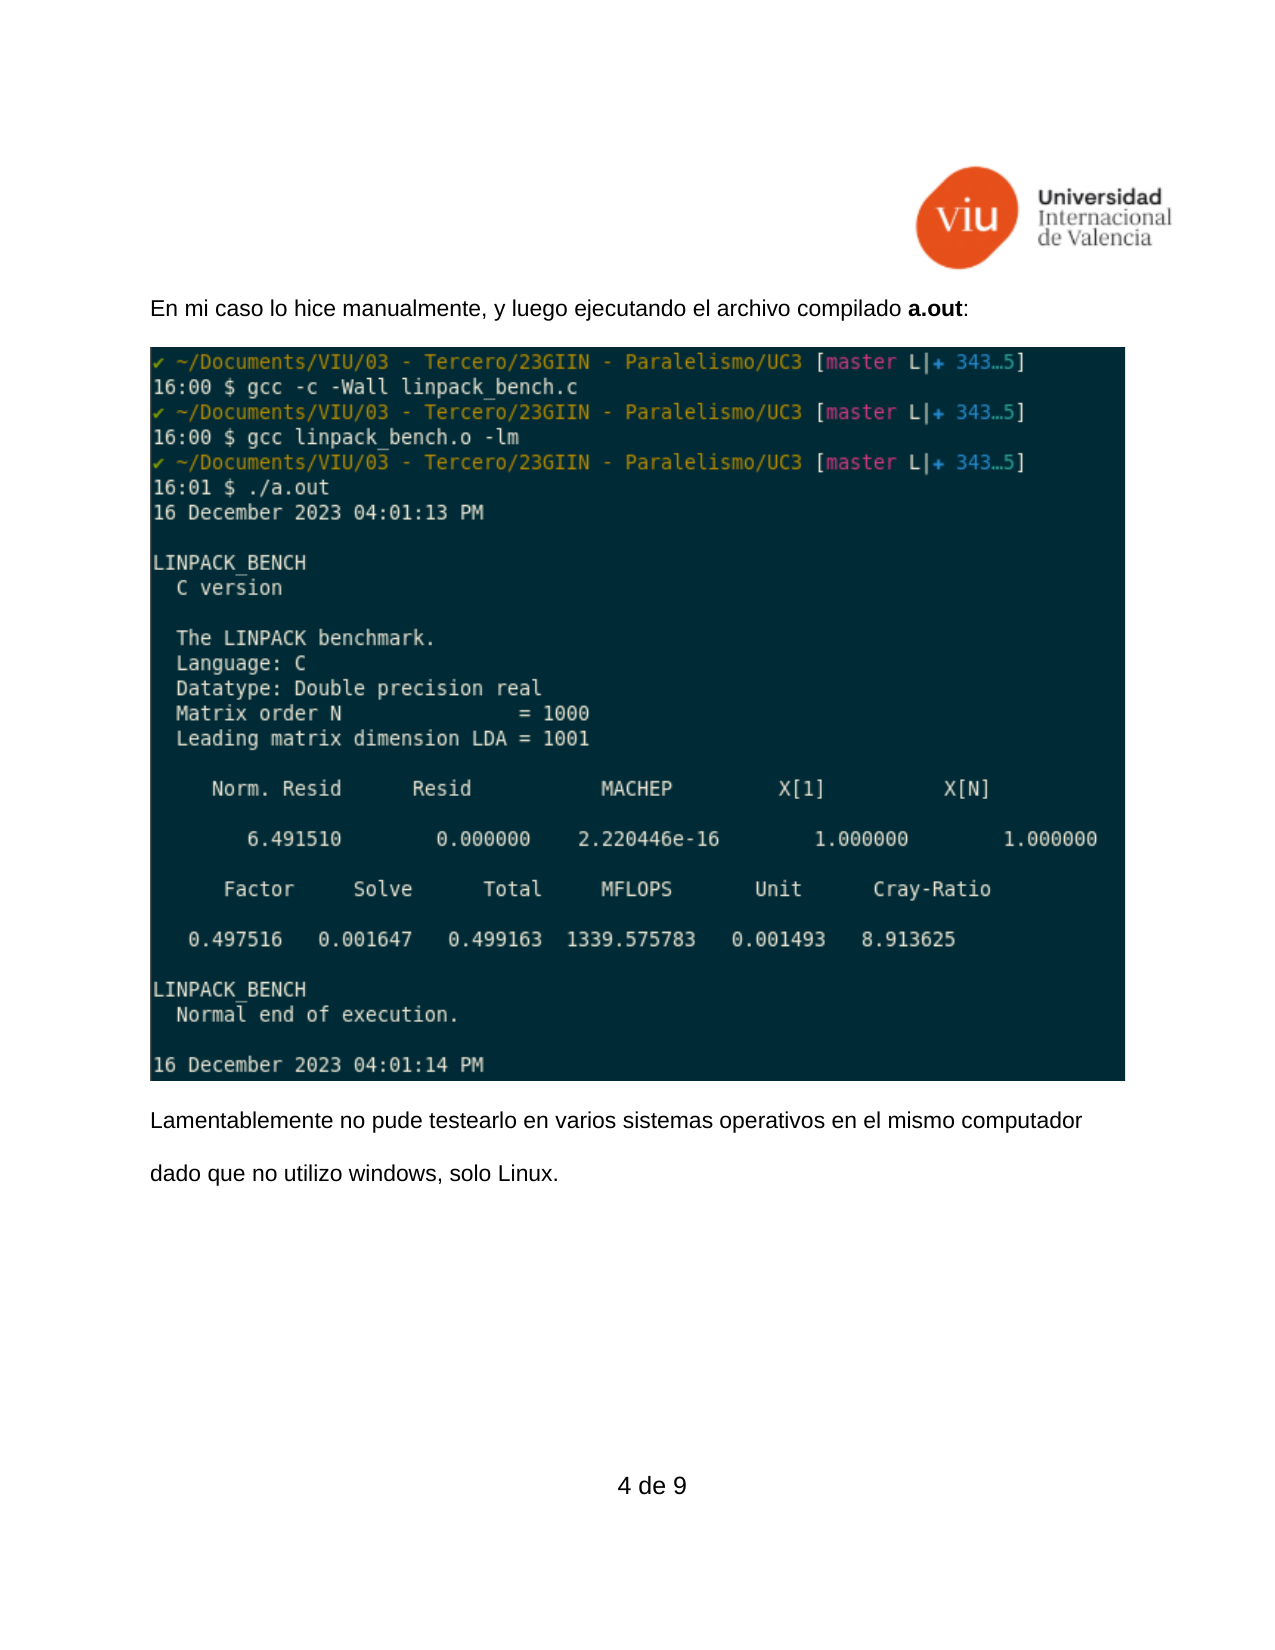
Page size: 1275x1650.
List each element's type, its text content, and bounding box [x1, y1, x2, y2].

picture [652, 357, 671, 369]
picture [497, 885, 506, 896]
picture [378, 932, 400, 946]
picture [237, 734, 245, 745]
picture [487, 408, 506, 419]
picture [874, 357, 884, 369]
picture [260, 480, 269, 497]
picture [461, 433, 471, 444]
picture [462, 458, 470, 469]
picture [212, 583, 223, 595]
picture [296, 428, 304, 444]
picture [404, 629, 424, 645]
picture [237, 1006, 245, 1021]
picture [331, 1057, 340, 1072]
picture [189, 734, 199, 745]
picture [296, 357, 304, 369]
picture [177, 706, 198, 720]
picture [355, 1010, 364, 1021]
picture [710, 408, 719, 419]
picture [462, 408, 470, 419]
picture [200, 555, 211, 569]
picture [391, 1010, 399, 1021]
picture [556, 405, 564, 419]
picture [155, 982, 174, 996]
picture [308, 483, 316, 494]
picture [460, 831, 530, 846]
picture [602, 781, 635, 795]
picture [366, 1010, 387, 1021]
picture [910, 885, 919, 900]
picture [756, 932, 778, 946]
picture [627, 882, 636, 896]
picture [178, 656, 198, 670]
picture [556, 455, 564, 469]
picture [568, 354, 589, 369]
picture [342, 1010, 353, 1021]
picture [330, 831, 341, 846]
picture [568, 932, 588, 946]
picture [472, 408, 483, 419]
picture [1005, 831, 1013, 846]
picture [484, 932, 506, 946]
picture [437, 1057, 447, 1072]
picture [401, 885, 412, 896]
picture [591, 932, 613, 946]
picture [284, 455, 293, 469]
picture [520, 885, 529, 896]
picture [710, 353, 718, 369]
picture [460, 780, 470, 795]
picture [662, 781, 672, 795]
picture [261, 383, 269, 394]
picture [804, 781, 812, 795]
picture [462, 383, 470, 394]
picture [214, 508, 222, 519]
picture [402, 1007, 411, 1021]
picture [497, 378, 518, 394]
picture [284, 354, 293, 369]
picture [165, 480, 175, 494]
picture [508, 405, 517, 422]
picture [177, 1007, 199, 1021]
picture [225, 378, 235, 396]
picture [403, 734, 411, 745]
picture [803, 932, 813, 946]
picture [320, 831, 328, 846]
picture [650, 932, 659, 946]
picture [781, 885, 789, 896]
picture [296, 408, 304, 419]
picture [237, 659, 245, 670]
picture [189, 430, 211, 444]
picture [225, 659, 234, 670]
picture [568, 383, 576, 394]
picture [165, 380, 175, 394]
picture [437, 458, 448, 469]
picture [272, 885, 282, 896]
picture [273, 1006, 293, 1021]
picture [945, 781, 955, 795]
picture [189, 932, 199, 946]
picture [274, 1060, 282, 1072]
picture [366, 354, 377, 369]
picture [580, 831, 588, 846]
picture [201, 706, 210, 720]
picture [472, 932, 483, 946]
picture [200, 982, 211, 996]
picture [472, 458, 483, 469]
picture [438, 428, 446, 444]
picture [237, 408, 245, 419]
picture [627, 354, 647, 369]
picture [391, 428, 423, 444]
picture [331, 734, 340, 745]
picture [296, 458, 304, 469]
picture [815, 932, 824, 946]
picture [426, 1057, 434, 1072]
picture [177, 982, 200, 996]
picture [354, 455, 364, 472]
picture [722, 408, 754, 419]
picture [226, 705, 246, 720]
picture [308, 1010, 317, 1021]
picture [189, 380, 211, 394]
picture [1027, 831, 1097, 846]
picture [366, 405, 377, 419]
picture [202, 659, 222, 674]
picture [521, 455, 554, 469]
picture [898, 885, 907, 896]
picture [274, 508, 282, 519]
picture [296, 731, 304, 745]
picture [273, 383, 281, 394]
picture [177, 629, 198, 645]
picture [768, 405, 801, 419]
picture [366, 455, 377, 469]
picture [520, 932, 530, 946]
picture [330, 706, 341, 720]
picture [274, 709, 282, 720]
picture [273, 433, 281, 444]
picture [425, 455, 436, 469]
picture [710, 453, 719, 469]
picture [981, 885, 990, 896]
picture [874, 458, 884, 469]
picture [826, 458, 848, 469]
picture [934, 460, 943, 469]
picture [189, 405, 234, 422]
picture [367, 428, 377, 444]
picture [212, 932, 235, 946]
picture [248, 433, 257, 448]
picture [795, 780, 799, 798]
picture [438, 1010, 446, 1021]
picture [544, 378, 553, 394]
picture [425, 405, 436, 419]
picture [838, 831, 908, 846]
picture [674, 353, 682, 369]
picture [627, 405, 647, 419]
picture [982, 413, 989, 419]
picture [462, 505, 483, 519]
picture [213, 982, 235, 996]
picture [249, 932, 257, 946]
picture [283, 781, 316, 795]
picture [249, 579, 257, 595]
picture [213, 555, 235, 569]
picture [603, 831, 612, 846]
picture [150, 347, 164, 1081]
picture [237, 885, 245, 896]
picture [888, 357, 896, 369]
picture [308, 428, 317, 444]
picture [379, 880, 387, 896]
picture [332, 433, 341, 448]
picture [863, 932, 872, 946]
picture [261, 583, 270, 595]
picture [555, 706, 589, 720]
picture [1018, 453, 1022, 472]
picture [249, 555, 306, 569]
picture [379, 684, 388, 699]
picture [344, 679, 352, 695]
picture [674, 932, 684, 946]
picture [793, 882, 800, 896]
picture [568, 455, 589, 469]
picture [354, 505, 377, 519]
picture [484, 882, 495, 896]
picture [992, 405, 1013, 419]
picture [499, 684, 518, 695]
picture [320, 780, 325, 795]
picture [239, 784, 259, 795]
picture [332, 679, 341, 695]
picture [934, 410, 943, 418]
text En mi caso lo hice manualmente, y luego ejecutando el archivo compilado a.out: [150, 295, 1125, 321]
picture [521, 684, 529, 695]
picture [580, 731, 589, 745]
picture [283, 705, 306, 720]
picture [286, 885, 294, 896]
picture [437, 357, 447, 369]
picture [308, 354, 353, 372]
picture [651, 781, 659, 795]
picture [271, 932, 282, 946]
picture [826, 408, 848, 419]
picture [819, 353, 823, 372]
picture [757, 354, 765, 371]
picture [320, 505, 328, 519]
picture [260, 709, 270, 720]
picture [271, 734, 293, 745]
picture [248, 734, 257, 750]
picture [320, 684, 328, 695]
picture [438, 383, 458, 398]
picture [202, 583, 210, 595]
picture [791, 932, 802, 946]
picture [271, 831, 294, 846]
picture [202, 480, 211, 494]
picture [390, 505, 400, 519]
picture [415, 1006, 420, 1021]
picture [413, 781, 446, 795]
picture [685, 357, 696, 369]
picture [307, 505, 317, 519]
picture [651, 882, 671, 896]
picture [910, 455, 920, 469]
picture [248, 659, 257, 674]
picture [851, 408, 860, 419]
picture [378, 634, 399, 645]
picture [248, 383, 257, 398]
picture [213, 684, 222, 695]
picture [271, 631, 282, 645]
picture [307, 405, 353, 422]
picture [768, 455, 801, 469]
picture [958, 882, 966, 896]
picture [437, 408, 447, 419]
picture [249, 982, 306, 996]
picture [888, 458, 896, 469]
picture [698, 353, 706, 369]
picture [992, 354, 1013, 369]
picture [296, 483, 305, 494]
picture [273, 408, 281, 419]
picture [177, 555, 200, 569]
picture [392, 684, 400, 695]
picture [437, 831, 447, 846]
picture [248, 357, 270, 369]
picture [403, 378, 411, 394]
picture [973, 405, 977, 418]
picture [189, 505, 211, 519]
picture [544, 731, 553, 745]
picture [261, 433, 269, 444]
picture [354, 684, 365, 695]
picture [342, 932, 365, 946]
picture [378, 455, 387, 469]
picture [165, 430, 175, 444]
picture [851, 458, 860, 469]
picture [510, 882, 517, 896]
picture [415, 383, 423, 394]
picture [674, 453, 682, 469]
picture [451, 458, 459, 469]
picture [921, 932, 931, 946]
picture [756, 405, 765, 422]
picture [355, 634, 364, 645]
picture [319, 932, 329, 946]
picture [886, 932, 896, 946]
picture [155, 555, 164, 569]
picture [426, 679, 435, 695]
picture [509, 932, 518, 946]
picture [155, 380, 163, 394]
picture [472, 357, 483, 369]
picture [497, 428, 519, 444]
picture [487, 458, 506, 469]
picture [155, 480, 164, 494]
picture [355, 354, 364, 372]
picture [685, 932, 694, 946]
picture [958, 360, 966, 368]
picture [992, 455, 1013, 469]
picture [662, 458, 671, 469]
picture [913, 162, 1175, 274]
picture [202, 681, 210, 695]
picture [958, 463, 966, 469]
picture [450, 679, 459, 695]
picture [425, 354, 436, 369]
picture [508, 455, 517, 472]
picture [816, 831, 824, 846]
picture [874, 882, 883, 896]
picture [685, 408, 696, 419]
picture [354, 1057, 376, 1072]
picture [308, 383, 316, 394]
picture [331, 505, 340, 519]
picture [178, 731, 188, 745]
picture [310, 730, 328, 745]
picture [768, 354, 801, 369]
picture [888, 885, 896, 896]
picture [533, 679, 541, 695]
picture [863, 354, 871, 369]
picture [626, 831, 684, 846]
picture [307, 1057, 318, 1072]
picture [602, 882, 624, 896]
picture [983, 780, 987, 798]
picture [685, 458, 696, 469]
picture [652, 408, 671, 419]
picture [402, 932, 411, 946]
picture [968, 781, 979, 795]
picture [462, 1057, 483, 1072]
picture [226, 730, 234, 745]
picture [899, 932, 919, 946]
picture [519, 710, 530, 717]
picture [285, 405, 293, 419]
picture [391, 885, 399, 896]
picture [165, 1057, 175, 1072]
picture [519, 735, 530, 742]
picture [224, 1056, 270, 1072]
picture [732, 932, 743, 946]
picture [403, 1057, 411, 1072]
picture [556, 354, 564, 369]
picture [637, 882, 648, 896]
picture [237, 357, 245, 369]
picture [698, 403, 706, 419]
picture [189, 480, 199, 494]
picture [177, 360, 188, 364]
picture [260, 659, 270, 670]
picture [946, 932, 954, 946]
picture [237, 684, 246, 699]
picture [521, 405, 554, 419]
picture [568, 405, 589, 419]
picture [935, 359, 943, 368]
text Lamentablemente no pude testearlo en varios sistemas operativos en el mismo computador dado que no utilizo windows, solo Linux. [150, 1081, 1125, 1186]
picture [248, 631, 270, 645]
picture [224, 504, 270, 519]
picture [934, 932, 942, 946]
picture [307, 455, 353, 472]
picture [473, 378, 483, 394]
picture [249, 684, 270, 699]
picture [426, 433, 434, 444]
picture [865, 405, 871, 419]
picture [721, 357, 754, 369]
picture [284, 631, 306, 645]
picture [355, 882, 376, 896]
picture [189, 1057, 211, 1072]
picture [190, 354, 234, 371]
picture [215, 709, 223, 720]
picture [296, 656, 304, 670]
picture [662, 932, 671, 946]
picture [971, 455, 977, 468]
picture [367, 730, 400, 745]
picture [214, 1060, 222, 1072]
picture [780, 781, 790, 795]
picture [310, 709, 318, 720]
picture [615, 831, 623, 846]
picture [698, 453, 706, 469]
picture [202, 730, 222, 745]
picture [177, 580, 186, 595]
picture [414, 734, 423, 745]
picture [155, 1057, 163, 1072]
picture [367, 629, 375, 645]
picture [320, 1006, 328, 1021]
picture [449, 932, 459, 946]
picture [450, 734, 458, 745]
picture [698, 831, 706, 846]
picture [177, 681, 198, 695]
picture [426, 1010, 435, 1021]
picture [521, 383, 529, 394]
picture [438, 684, 446, 695]
picture [273, 583, 281, 595]
picture [819, 453, 823, 472]
picture [888, 408, 896, 419]
picture [874, 408, 884, 419]
picture [403, 505, 411, 519]
picture [851, 357, 860, 369]
picture [225, 631, 245, 645]
picture [165, 505, 175, 519]
picture [378, 405, 387, 419]
picture [201, 634, 211, 645]
picture [296, 1057, 304, 1072]
picture [249, 885, 257, 896]
picture [756, 455, 765, 472]
picture [354, 730, 364, 745]
picture [451, 408, 460, 419]
picture [533, 880, 541, 896]
picture [426, 383, 434, 394]
picture [342, 380, 364, 394]
picture [781, 932, 790, 946]
picture [819, 403, 823, 422]
picture [473, 731, 507, 745]
picture [863, 455, 871, 469]
picture [225, 479, 235, 497]
picture [756, 882, 766, 896]
picture [262, 882, 269, 896]
picture [487, 357, 506, 369]
picture [910, 405, 920, 419]
picture [721, 458, 754, 469]
picture [273, 483, 281, 494]
picture [910, 354, 920, 369]
picture [320, 1057, 328, 1072]
picture [461, 684, 482, 695]
picture [261, 932, 270, 946]
picture [509, 354, 517, 371]
picture [627, 932, 635, 946]
picture [155, 430, 163, 444]
picture [155, 505, 163, 519]
picture [521, 354, 554, 369]
picture [426, 505, 446, 519]
picture [982, 455, 989, 469]
picture [320, 433, 328, 444]
picture [674, 403, 682, 419]
picture [212, 781, 234, 795]
picture [248, 408, 270, 419]
picture [248, 458, 270, 469]
picture [638, 781, 648, 795]
picture [225, 429, 235, 447]
picture [437, 734, 447, 745]
picture [227, 583, 235, 595]
picture [426, 730, 434, 745]
picture [933, 882, 954, 896]
picture [203, 1010, 234, 1021]
picture [533, 383, 541, 394]
picture [709, 831, 719, 846]
picture [319, 480, 328, 494]
picture [367, 932, 376, 946]
picture [769, 885, 777, 896]
picture [331, 780, 340, 795]
picture [296, 831, 316, 846]
picture [167, 555, 174, 569]
picture [273, 357, 281, 369]
picture [1018, 353, 1022, 372]
picture [532, 932, 541, 946]
picture [225, 681, 234, 695]
picture [390, 1057, 400, 1072]
picture [1018, 403, 1022, 422]
picture [638, 932, 647, 946]
picture [970, 885, 978, 896]
picture [237, 458, 245, 469]
picture [451, 357, 459, 369]
picture [260, 1010, 270, 1021]
picture [273, 458, 281, 469]
picture [652, 458, 660, 469]
picture [320, 629, 352, 645]
picture [544, 706, 553, 720]
picture [627, 455, 647, 469]
picture [379, 378, 387, 394]
picture [555, 731, 577, 745]
picture [826, 357, 848, 369]
picture [343, 433, 352, 444]
picture [401, 684, 423, 695]
picture [355, 433, 364, 444]
picture [354, 405, 364, 422]
picture [237, 583, 245, 595]
picture [462, 357, 470, 369]
picture [189, 455, 234, 472]
picture [296, 505, 304, 519]
picture [378, 354, 387, 369]
picture [973, 355, 977, 368]
picture [295, 681, 317, 695]
picture [367, 378, 375, 394]
picture [225, 882, 235, 896]
picture [237, 932, 245, 946]
picture [450, 780, 455, 795]
picture [248, 831, 258, 846]
